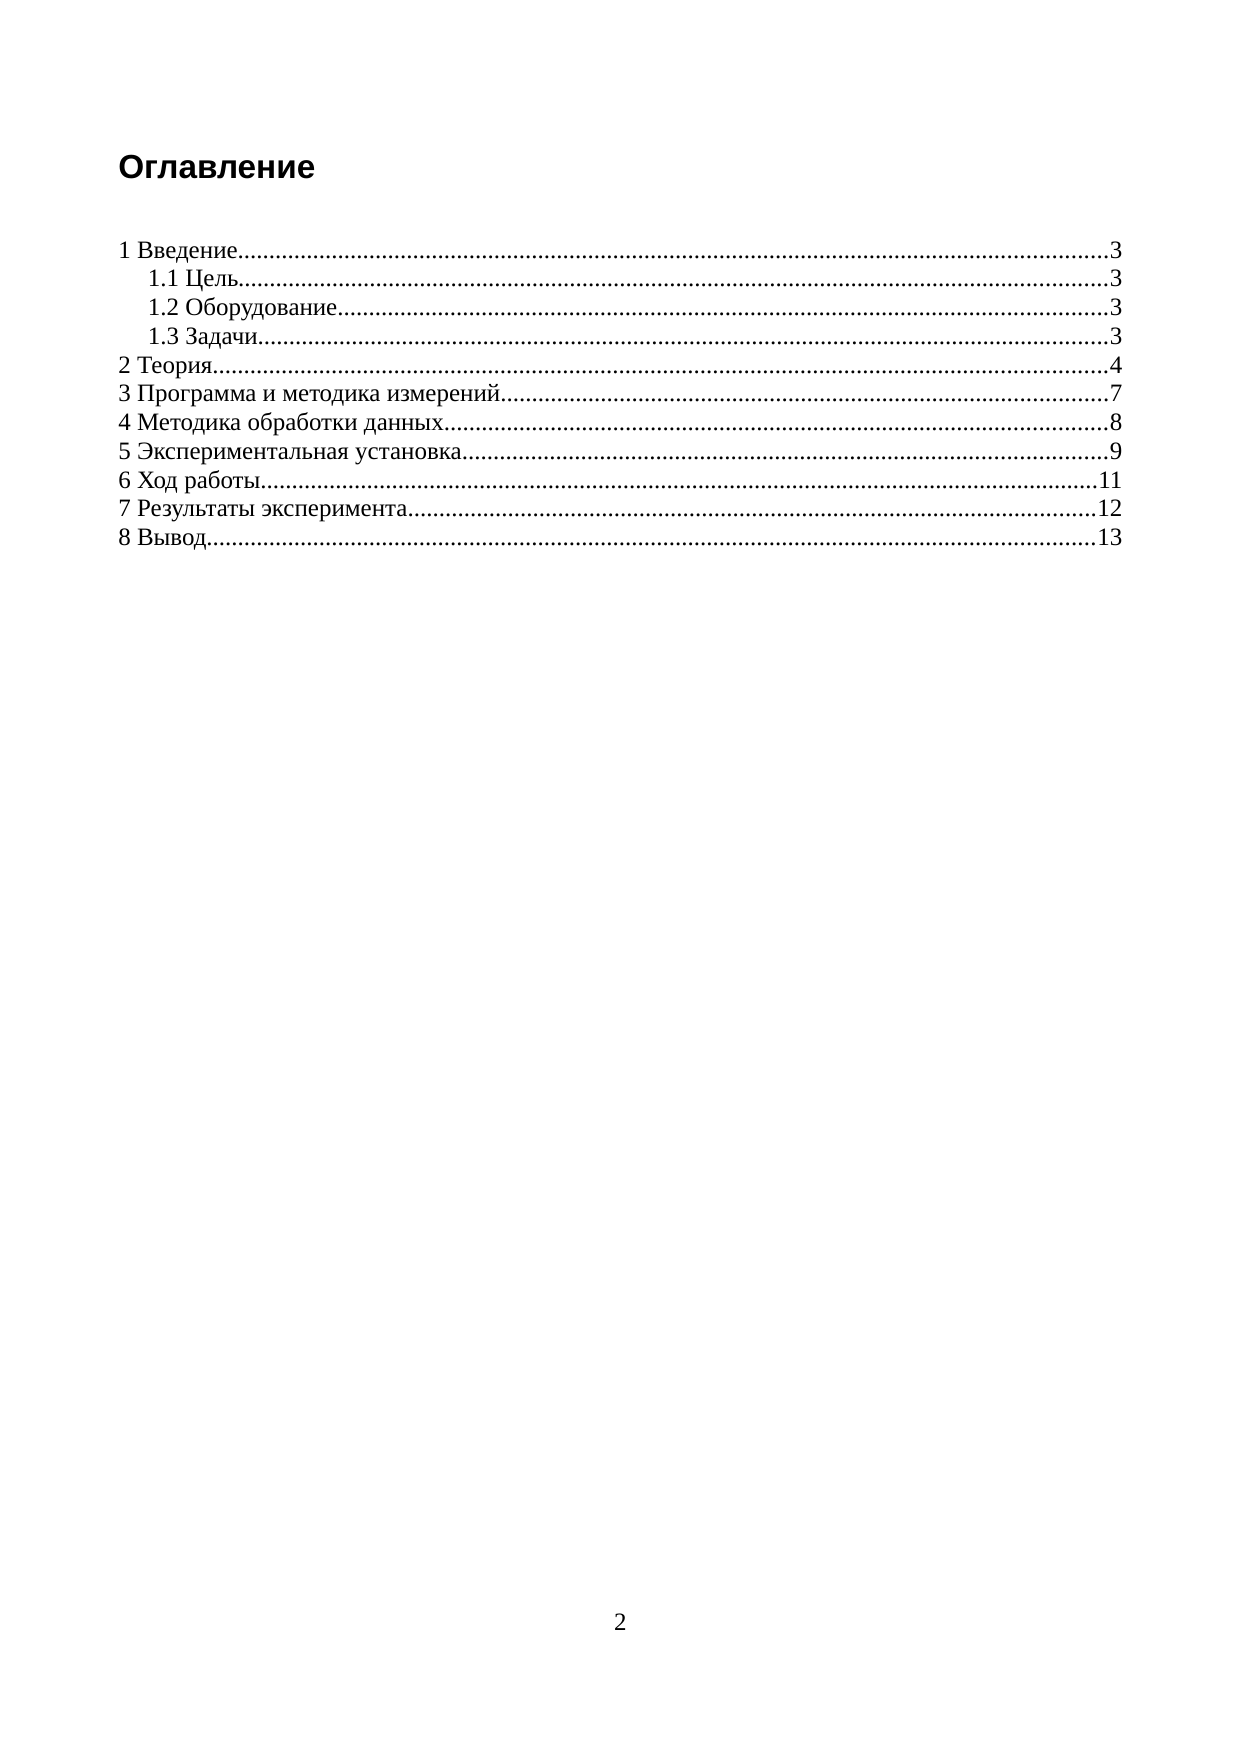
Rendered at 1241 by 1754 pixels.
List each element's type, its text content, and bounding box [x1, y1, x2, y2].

text 3 Программа и методика измерений 7 [118, 378, 1122, 407]
text 2 Теория 4 [118, 350, 1122, 378]
subtitle Оглавление [118, 148, 1122, 186]
text 1.2 Оборудование 3 [148, 292, 1122, 321]
text 7 Результаты эксперимента 12 [118, 493, 1122, 522]
text 6 Ход работы 11 [118, 465, 1122, 493]
text 8 Вывод 13 [118, 522, 1122, 551]
text 5 Экспериментальная установка 9 [118, 436, 1122, 465]
text 1 Введение 3 [118, 235, 1122, 263]
text 1.3 Задачи 3 [148, 321, 1122, 350]
text 1.1 Цель 3 [148, 263, 1122, 292]
text 4 Методика обработки данных 8 [118, 407, 1122, 436]
